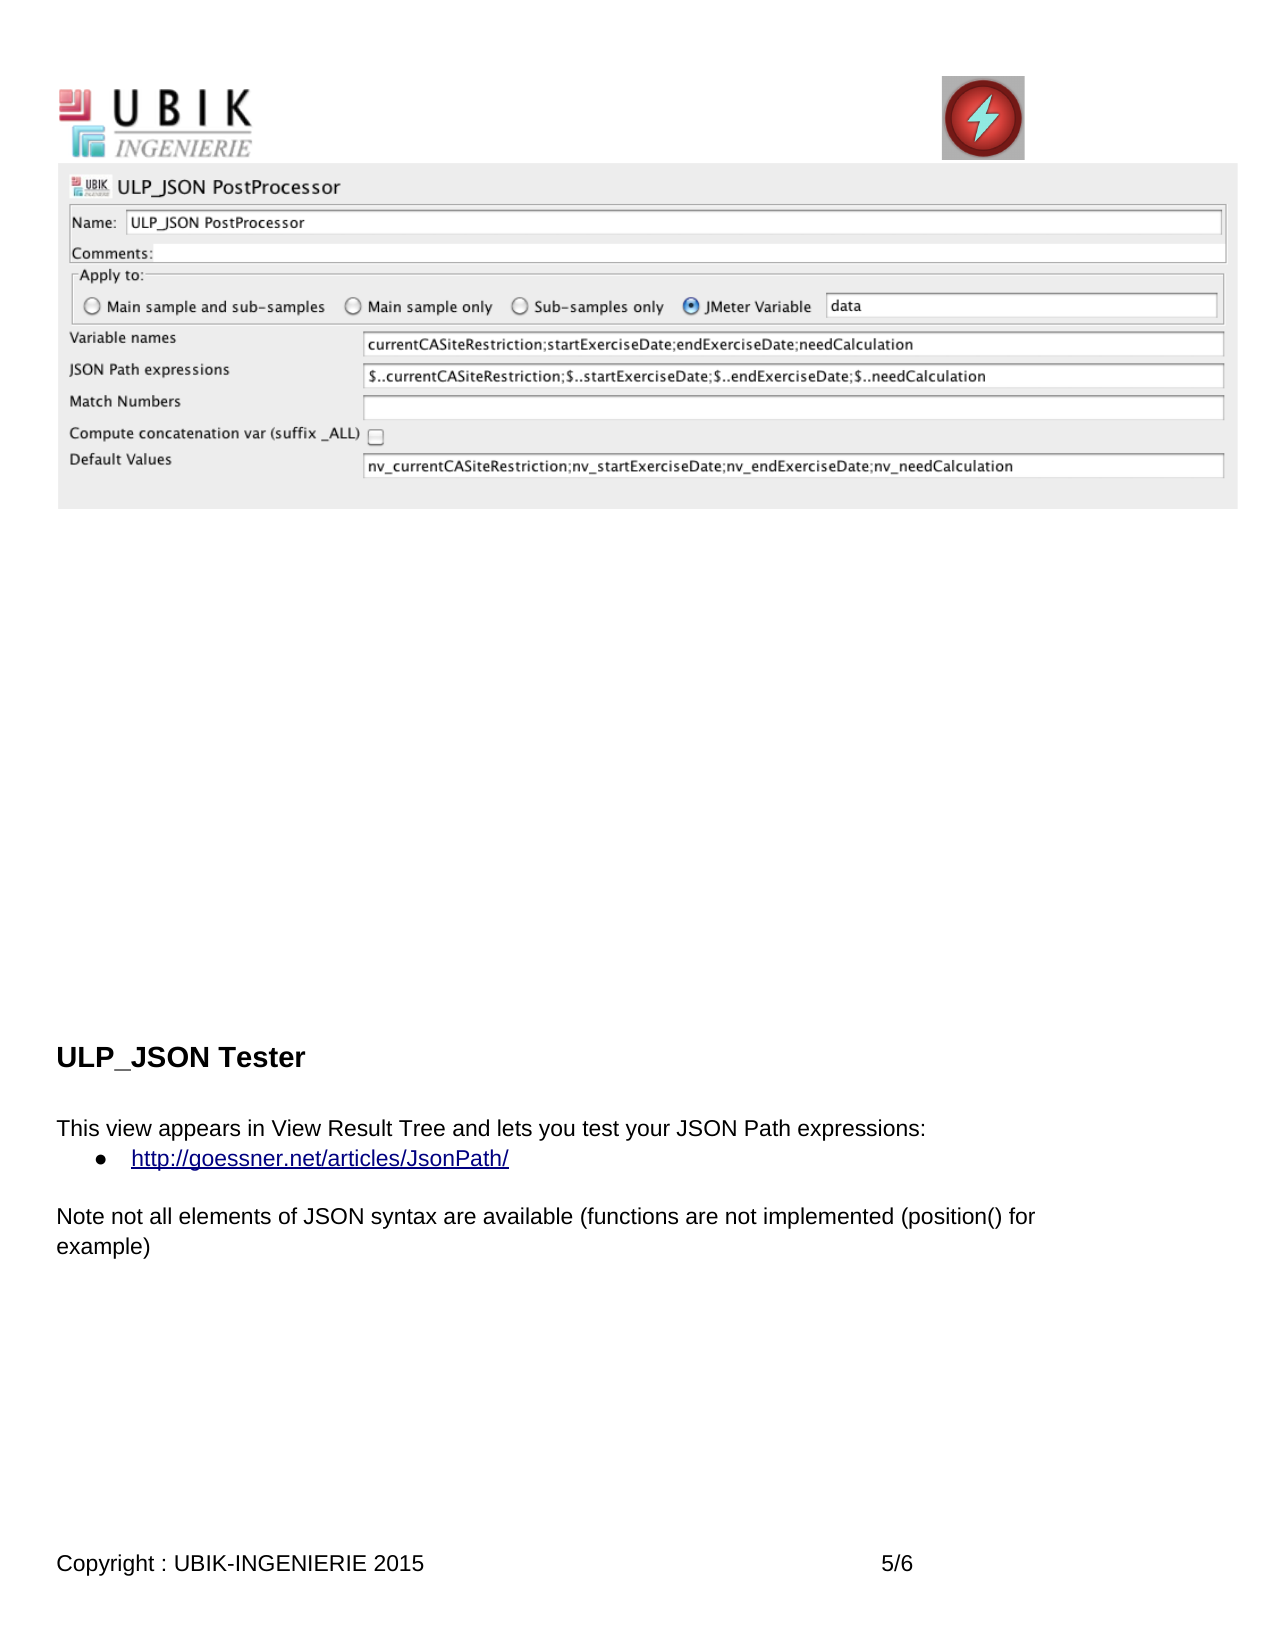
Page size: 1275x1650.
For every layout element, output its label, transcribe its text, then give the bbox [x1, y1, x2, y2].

picture [57, 162, 1238, 509]
picture [59, 89, 255, 160]
subtitle ULP_JSON Tester [56, 1041, 1125, 1073]
list http://goessner.net/articles/JsonPath/ [94, 1145, 1125, 1171]
text Note not all elements of JSON syntax are available (functions are not implemented (position() for example) [56, 1204, 1125, 1259]
picture [941, 76, 1025, 160]
text This view appears in View Result Tree and lets you test your JSON Path expressions: [56, 1116, 1125, 1142]
